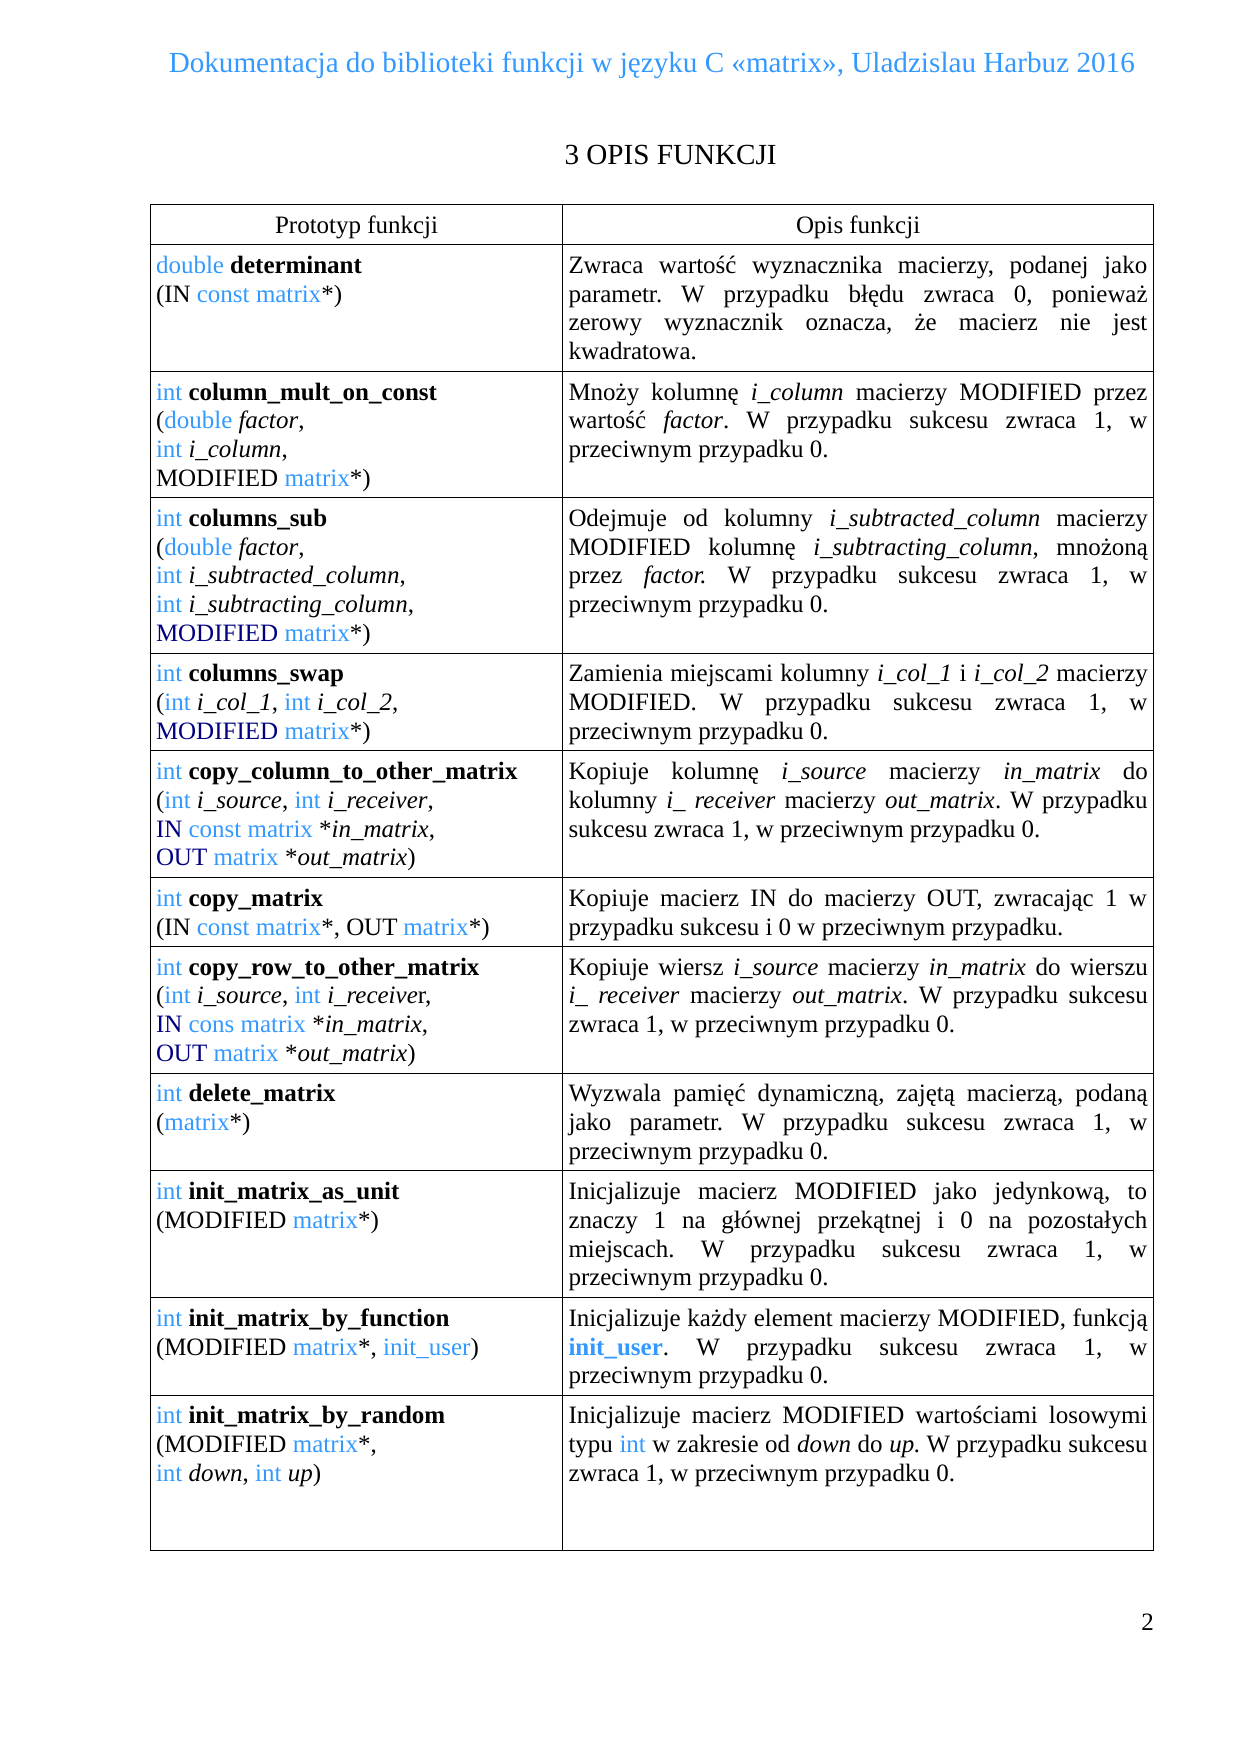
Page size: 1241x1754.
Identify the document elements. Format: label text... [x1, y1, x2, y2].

table_cell int column_mult_on_const (double factor, int i_column, MODIFIED matrix*) [151, 372, 562, 497]
table_cell Inicjalizuje macierz MODIFIED wartościami losowymi typu int w zakresie od down do up. W przypadku sukcesu zwraca 1, w przeciwnym przypadku 0. [563, 1396, 1153, 1550]
table_header Opis funkcji [563, 205, 1153, 244]
table_cell int init_matrix_by_random (MODIFIED matrix*, int down, int up) [151, 1396, 562, 1550]
table_header Prototyp funkcji [151, 205, 562, 244]
table_cell int columns_swap (int i_col_1, int i_col_2, MODIFIED matrix*) [151, 654, 562, 750]
table_cell int init_matrix_by_function (MODIFIED matrix*, init_user) [151, 1298, 562, 1395]
table_cell int delete_matrix (matrix*) [151, 1074, 562, 1170]
table_cell Wyzwala pamięć dynamiczną, zajętą macierzą, podaną jako parametr. W przypadku sukcesu zwraca 1, w przeciwnym przypadku 0. [563, 1074, 1153, 1170]
table_cell int copy_matrix (IN const matrix*, OUT matrix*) [151, 878, 562, 946]
table_cell int copy_row_to_other_matrix (int i_source, int i_receiver, IN cons matrix *in_matrix, OUT matrix *out_matrix) [151, 947, 562, 1073]
table_cell int copy_column_to_other_matrix (int i_source, int i_receiver, IN const matrix *in_matrix, OUT matrix *out_matrix) [151, 751, 562, 877]
table_cell Mnoży kolumnę i_column macierzy MODIFIED przez wartość factor. W przypadku sukcesu zwraca 1, w przeciwnym przypadku 0. [563, 372, 1153, 497]
table_cell Zwraca wartość wyznacznika macierzy, podanej jako parametr. W przypadku błędu zwraca 0, ponieważ zerowy wyznacznik oznacza, że macierz nie jest kwadratowa. [563, 245, 1153, 371]
table_cell Zamienia miejscami kolumny i_col_1 i i_col_2 macierzy MODIFIED. W przypadku sukcesu zwraca 1, w przeciwnym przypadku 0. [563, 654, 1153, 750]
table_cell Kopiuje wiersz i_source macierzy in_matrix do wierszu i_ receiver macierzy out_matrix. W przypadku sukcesu zwraca 1, w przeciwnym przypadku 0. [563, 947, 1153, 1073]
text 3 OPIS FUNKCJI [150, 137, 1153, 170]
table_cell int init_matrix_as_unit (MODIFIED matrix*) [151, 1171, 562, 1297]
table_cell Kopiuje macierz IN do macierzy OUT, zwracając 1 w przypadku sukcesu i 0 w przeciwnym przypadku. [563, 878, 1153, 946]
table_cell Odejmuje od kolumny i_subtracted_column macierzy MODIFIED kolumnę i_subtracting_column, mnożoną przez factor. W przypadku sukcesu zwraca 1, w przeciwnym przypadku 0. [563, 498, 1153, 653]
table_cell Inicjalizuje każdy element macierzy MODIFIED, funkcją init_user. W przypadku sukcesu zwraca 1, w przeciwnym przypadku 0. [563, 1298, 1153, 1395]
table_cell Kopiuje kolumnę i_source macierzy in_matrix do kolumny i_ receiver macierzy out_matrix. W przypadku sukcesu zwraca 1, w przeciwnym przypadku 0. [563, 751, 1153, 877]
table_cell int columns_sub (double factor, int i_subtracted_column, int i_subtracting_column, MODIFIED matrix*) [151, 498, 562, 653]
table_cell double determinant (IN const matrix*) [151, 245, 562, 371]
table_cell Inicjalizuje macierz MODIFIED jako jedynkową, to znaczy 1 na głównej przekątnej i 0 na pozostałych miejscach. W przypadku sukcesu zwraca 1, w przeciwnym przypadku 0. [563, 1171, 1153, 1297]
